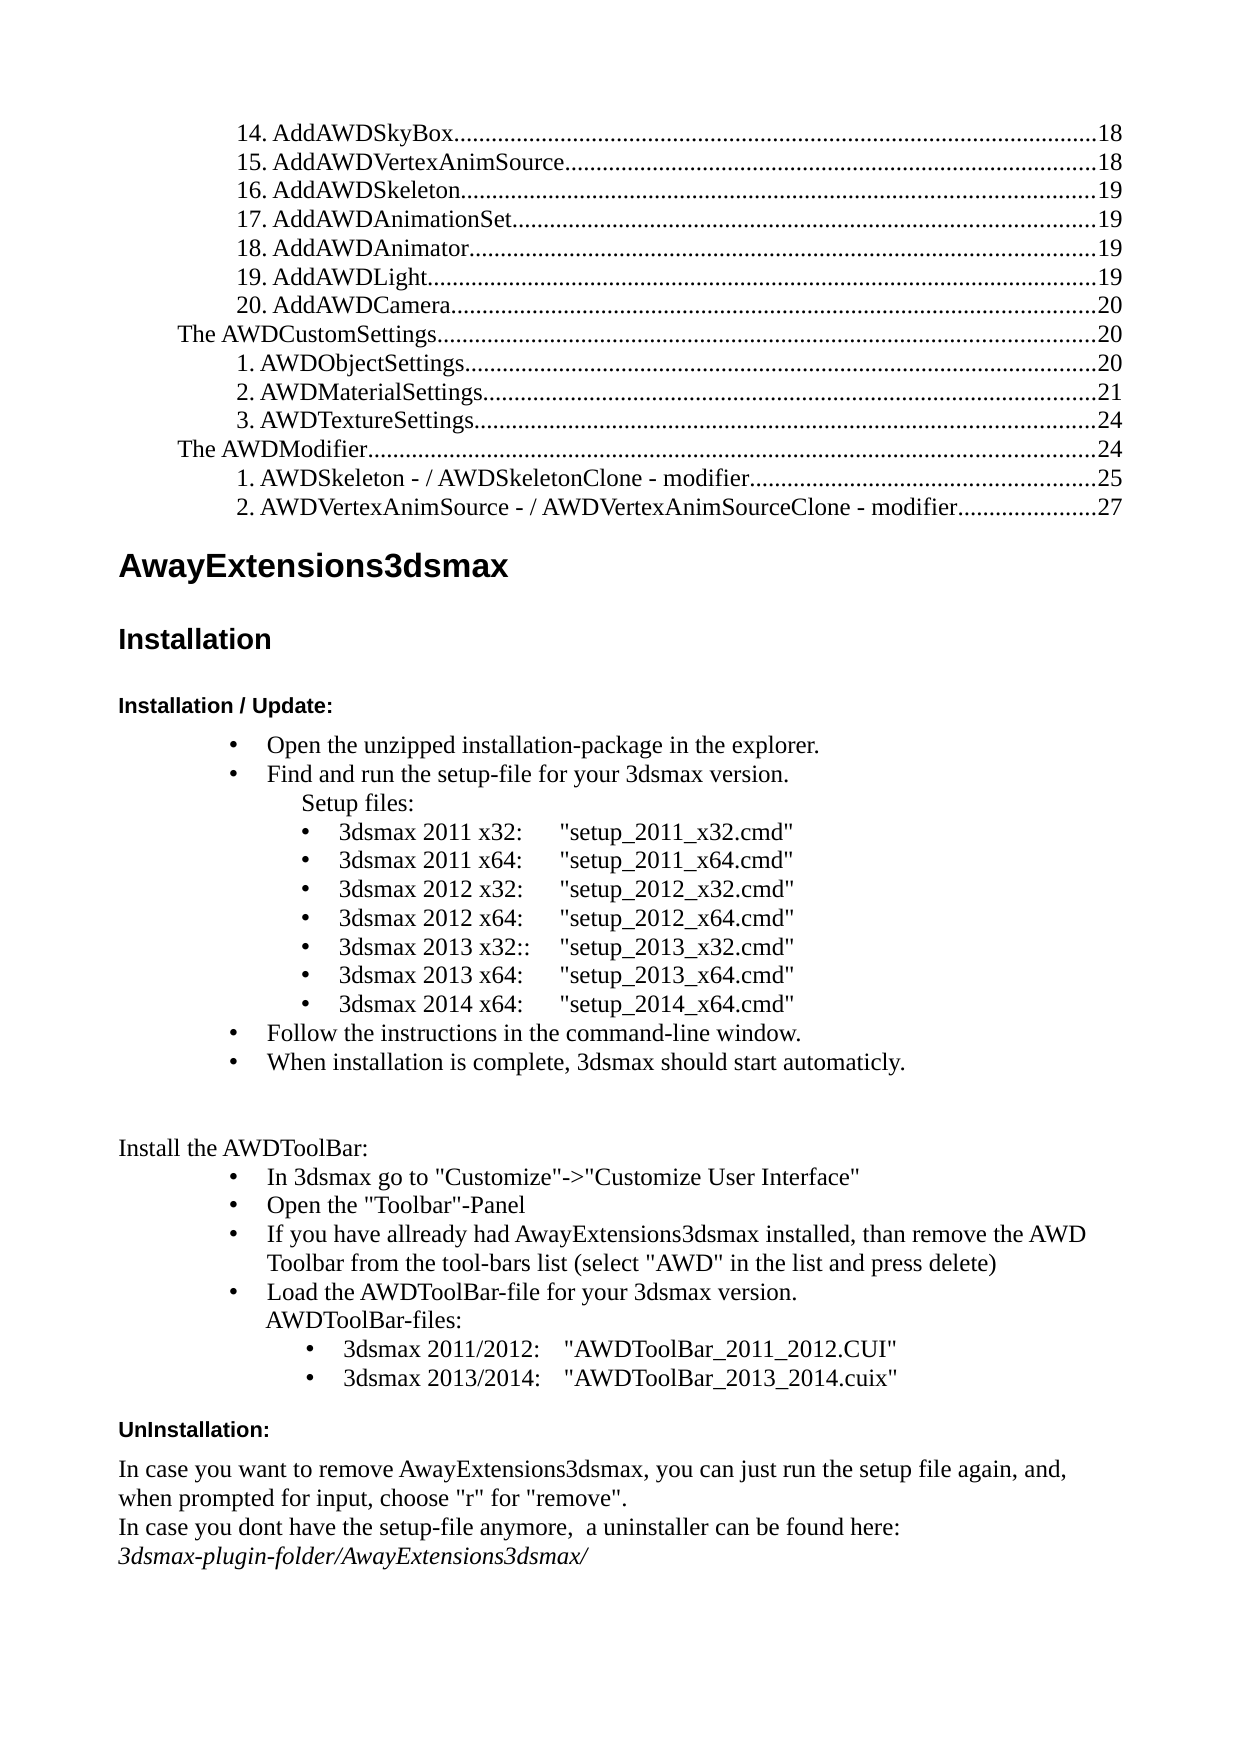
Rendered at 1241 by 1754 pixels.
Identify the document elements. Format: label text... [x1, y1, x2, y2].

text 20. AddAWDCamera 20 [236, 291, 1122, 319]
text Install the AWDToolBar: [118, 1133, 1122, 1162]
list Follow the instructions in the command-line window. [229, 1018, 1122, 1047]
text 2. AWDVertexAnimSource - / AWDVertexAnimSourceClone - modifier 27 [236, 492, 1122, 521]
list When installation is complete, 3dsmax should start automaticly. [229, 1047, 1122, 1076]
list 3dsmax 2012 x64: "setup_2012_x64.cmd" [301, 903, 1122, 932]
text AWDToolBar-files: [118, 1306, 1122, 1334]
text 19. AddAWDLight 19 [236, 262, 1122, 291]
list Setup files: [301, 788, 1122, 817]
subtitle UnInstallation: [118, 1417, 1122, 1442]
subtitle Installation [118, 622, 1122, 655]
text 1. AWDSkeleton - / AWDSkeletonClone - modifier 25 [236, 463, 1122, 492]
list 3dsmax 2014 x64: "setup_2014_x64.cmd" [301, 989, 1122, 1018]
text 2. AWDMaterialSettings 21 [236, 377, 1122, 406]
list 3dsmax 2011 x64: "setup_2011_x64.cmd" [301, 846, 1122, 874]
list 3dsmax 2013 x32:: "setup_2013_x32.cmd" [301, 932, 1122, 961]
list Load the AWDToolBar-file for your 3dsmax version. [229, 1277, 1122, 1306]
list 3dsmax 2012 x32: "setup_2012_x32.cmd" [301, 874, 1122, 903]
subtitle Installation / Update: [118, 693, 1122, 718]
text 3dsmax-plugin-folder/AwayExtensions3dsmax/ [118, 1541, 1122, 1569]
list In 3dsmax go to "Customize"->"Customize User Interface" [229, 1162, 1122, 1191]
text 1. AWDObjectSettings 20 [236, 348, 1122, 377]
text 18. AddAWDAnimator 19 [236, 233, 1122, 262]
text The AWDCustomSettings 20 [177, 319, 1122, 348]
list Open the "Toolbar"-Panel [229, 1191, 1122, 1219]
text 3. AWDTextureSettings 24 [236, 406, 1122, 434]
list If you have allready had AwayExtensions3dsmax installed, than remove the AWD Toolbar from the tool-bars list (select "AWD" in the list and press delete) [229, 1219, 1122, 1277]
text 14. AddAWDSkyBox 18 [236, 118, 1122, 147]
text In case you want to remove AwayExtensions3dsmax, you can just run the setup file again, and, when prompted for input, choose "r" for "remove". [118, 1454, 1122, 1512]
list 3dsmax 2011/2012: "AWDToolBar_2011_2012.CUI" [306, 1334, 1122, 1363]
list 3dsmax 2013 x64: "setup_2013_x64.cmd" [301, 961, 1122, 989]
list 3dsmax 2011 x32: "setup_2011_x32.cmd" [301, 817, 1122, 846]
text 15. AddAWDVertexAnimSource 18 [236, 147, 1122, 176]
list Open the unzipped installation-package in the explorer. [229, 731, 1122, 759]
text The AWDModifier 24 [177, 434, 1122, 463]
text 16. AddAWDSkeleton 19 [236, 176, 1122, 204]
text 17. AddAWDAnimationSet 19 [236, 204, 1122, 233]
subtitle AwayExtensions3dsmax [118, 546, 1122, 584]
text In case you dont have the setup-file anymore, a uninstaller can be found here: [118, 1512, 1122, 1541]
list 3dsmax 2013/2014: "AWDToolBar_2013_2014.cuix" [306, 1363, 1122, 1392]
list Find and run the setup-file for your 3dsmax version. [229, 759, 1122, 788]
